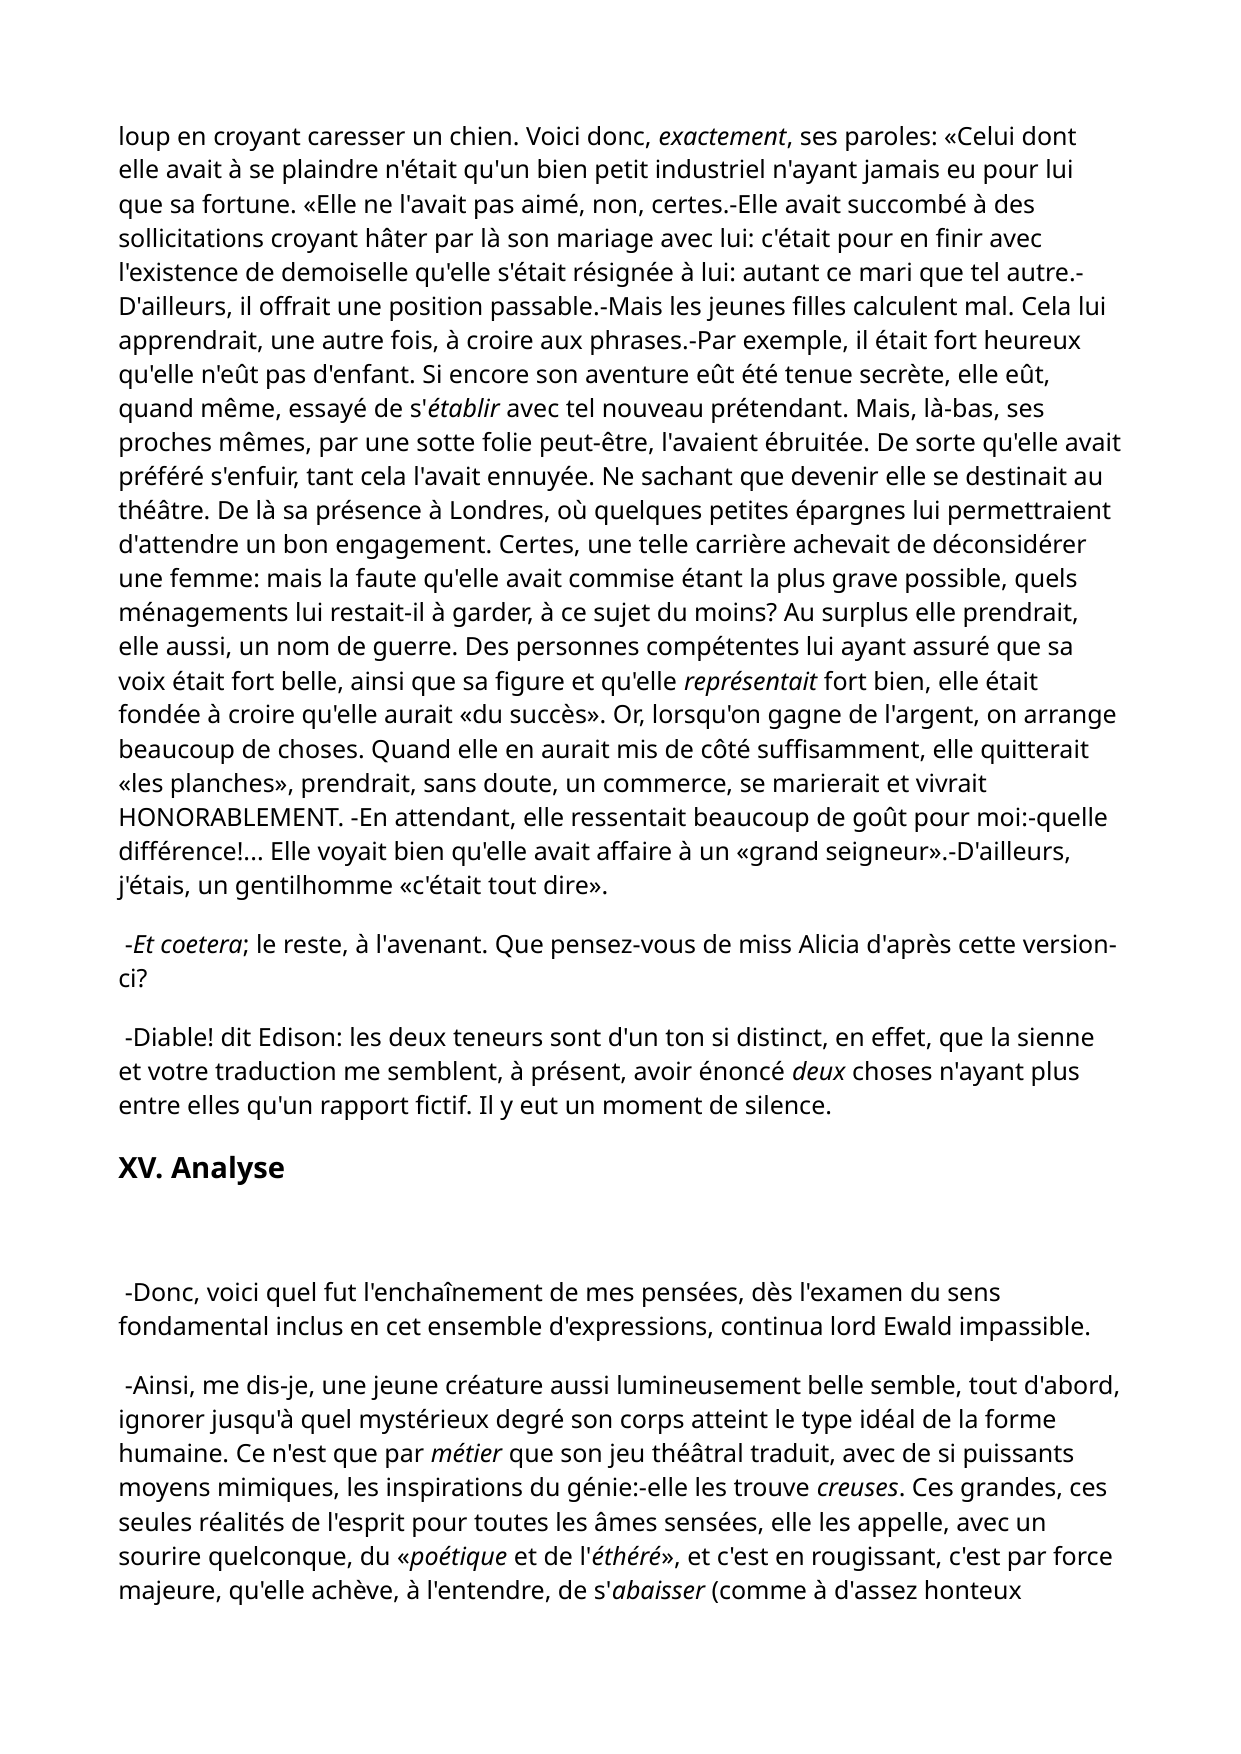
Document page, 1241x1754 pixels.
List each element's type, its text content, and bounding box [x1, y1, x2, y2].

text -Diable! dit Edison: les deux teneurs sont d'un ton si distinct, en effet, que la sienne et votre traduction me semblent, à présent, avoir énoncé deux choses n'ayant plus entre elles qu'un rapport fictif. Il y eut un moment de silence. [118, 1020, 1122, 1122]
text XV. Analyse [118, 1147, 1122, 1187]
text -Et coetera; le reste, à l'avenant. Que pensez-vous de miss Alicia d'après cette version-ci? [118, 927, 1122, 995]
text -Donc, voici quel fut l'enchaînement de mes pensées, dès l'examen du sens fondamental inclus en cet ensemble d'expressions, continua lord Ewald impassible. [118, 1275, 1122, 1343]
text -Ainsi, me dis-je, une jeune créature aussi lumineusement belle semble, tout d'abord, ignorer jusqu'à quel mystérieux degré son corps atteint le type idéal de la forme humaine. Ce n'est que par métier que son jeu théâtral traduit, avec de si puissants moyens mimiques, les inspirations du génie:-elle les trouve creuses. Ces grandes, ces seules réalités de l'esprit pour toutes les âmes sensées, elle les appelle, avec un sourire quelconque, du «poétique et de l'éthéré», et c'est en rougissant, c'est par force majeure, qu'elle achève, à l'entendre, de s'abaisser (comme à d'assez honteux [118, 1368, 1122, 1606]
text loup en croyant caresser un chien. Voici donc, exactement, ses paroles: «Celui dont elle avait à se plaindre n'était qu'un bien petit industriel n'ayant jamais eu pour lui que sa fortune. «Elle ne l'avait pas aimé, non, certes.-Elle avait succombé à des sollicitations croyant hâter par là son mariage avec lui: c'était pour en finir avec l'existence de demoiselle qu'elle s'était résignée à lui: autant ce mari que tel autre.-D'ailleurs, il offrait une position passable.-Mais les jeunes filles calculent mal. Cela lui apprendrait, une autre fois, à croire aux phrases.-Par exemple, il était fort heureux qu'elle n'eût pas d'enfant. Si encore son aventure eût été tenue secrète, elle eût, quand même, essayé de s'établir avec tel nouveau prétendant. Mais, là-bas, ses proches mêmes, par une sotte folie peut-être, l'avaient ébruitée. De sorte qu'elle avait préféré s'enfuir, tant cela l'avait ennuyée. Ne sachant que devenir elle se destinait au théâtre. De là sa présence à Londres, où quelques petites épargnes lui permettraient d'attendre un bon engagement. Certes, une telle carrière achevait de déconsidérer une femme: mais la faute qu'elle avait commise étant la plus grave possible, quels ménagements lui restait-il à garder, à ce sujet du moins? Au surplus elle prendrait, elle aussi, un nom de guerre. Des personnes compétentes lui ayant assuré que sa voix était fort belle, ainsi que sa figure et qu'elle représentait fort bien, elle était fondée à croire qu'elle aurait «du succès». Or, lorsqu'on gagne de l'argent, on arrange beaucoup de choses. Quand elle en aurait mis de côté suffisamment, elle quitterait «les planches», prendrait, sans doute, un commerce, se marierait et vivrait HONORABLEMENT. -En attendant, elle ressentait beaucoup de goût pour moi:-quelle différence!... Elle voyait bien qu'elle avait affaire à un «grand seigneur».-D'ailleurs, j'étais, un gentilhomme «c'était tout dire». [118, 118, 1122, 902]
